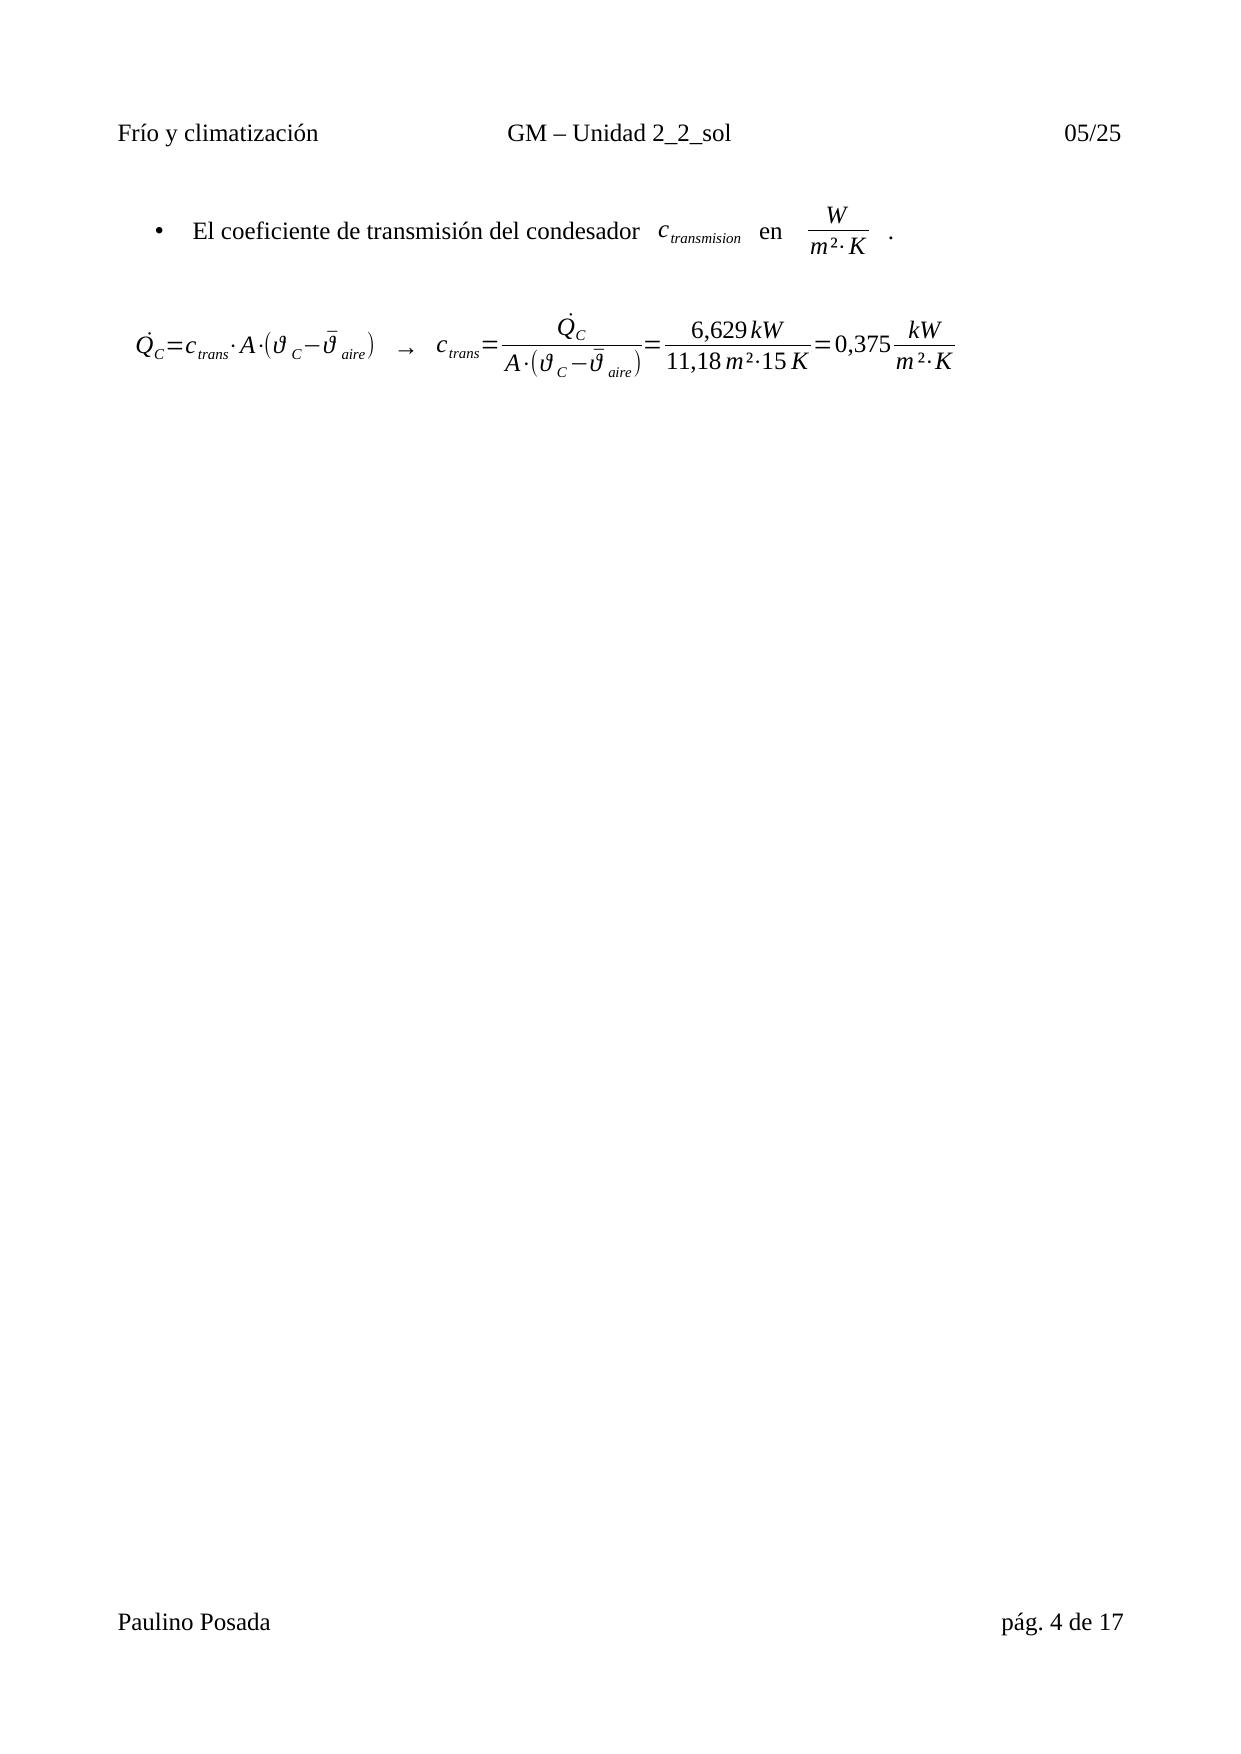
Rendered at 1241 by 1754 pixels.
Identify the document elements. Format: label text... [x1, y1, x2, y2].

list El coeficiente de transmisión del condesadoren . [155, 201, 1123, 260]
text → [117, 312, 1123, 381]
